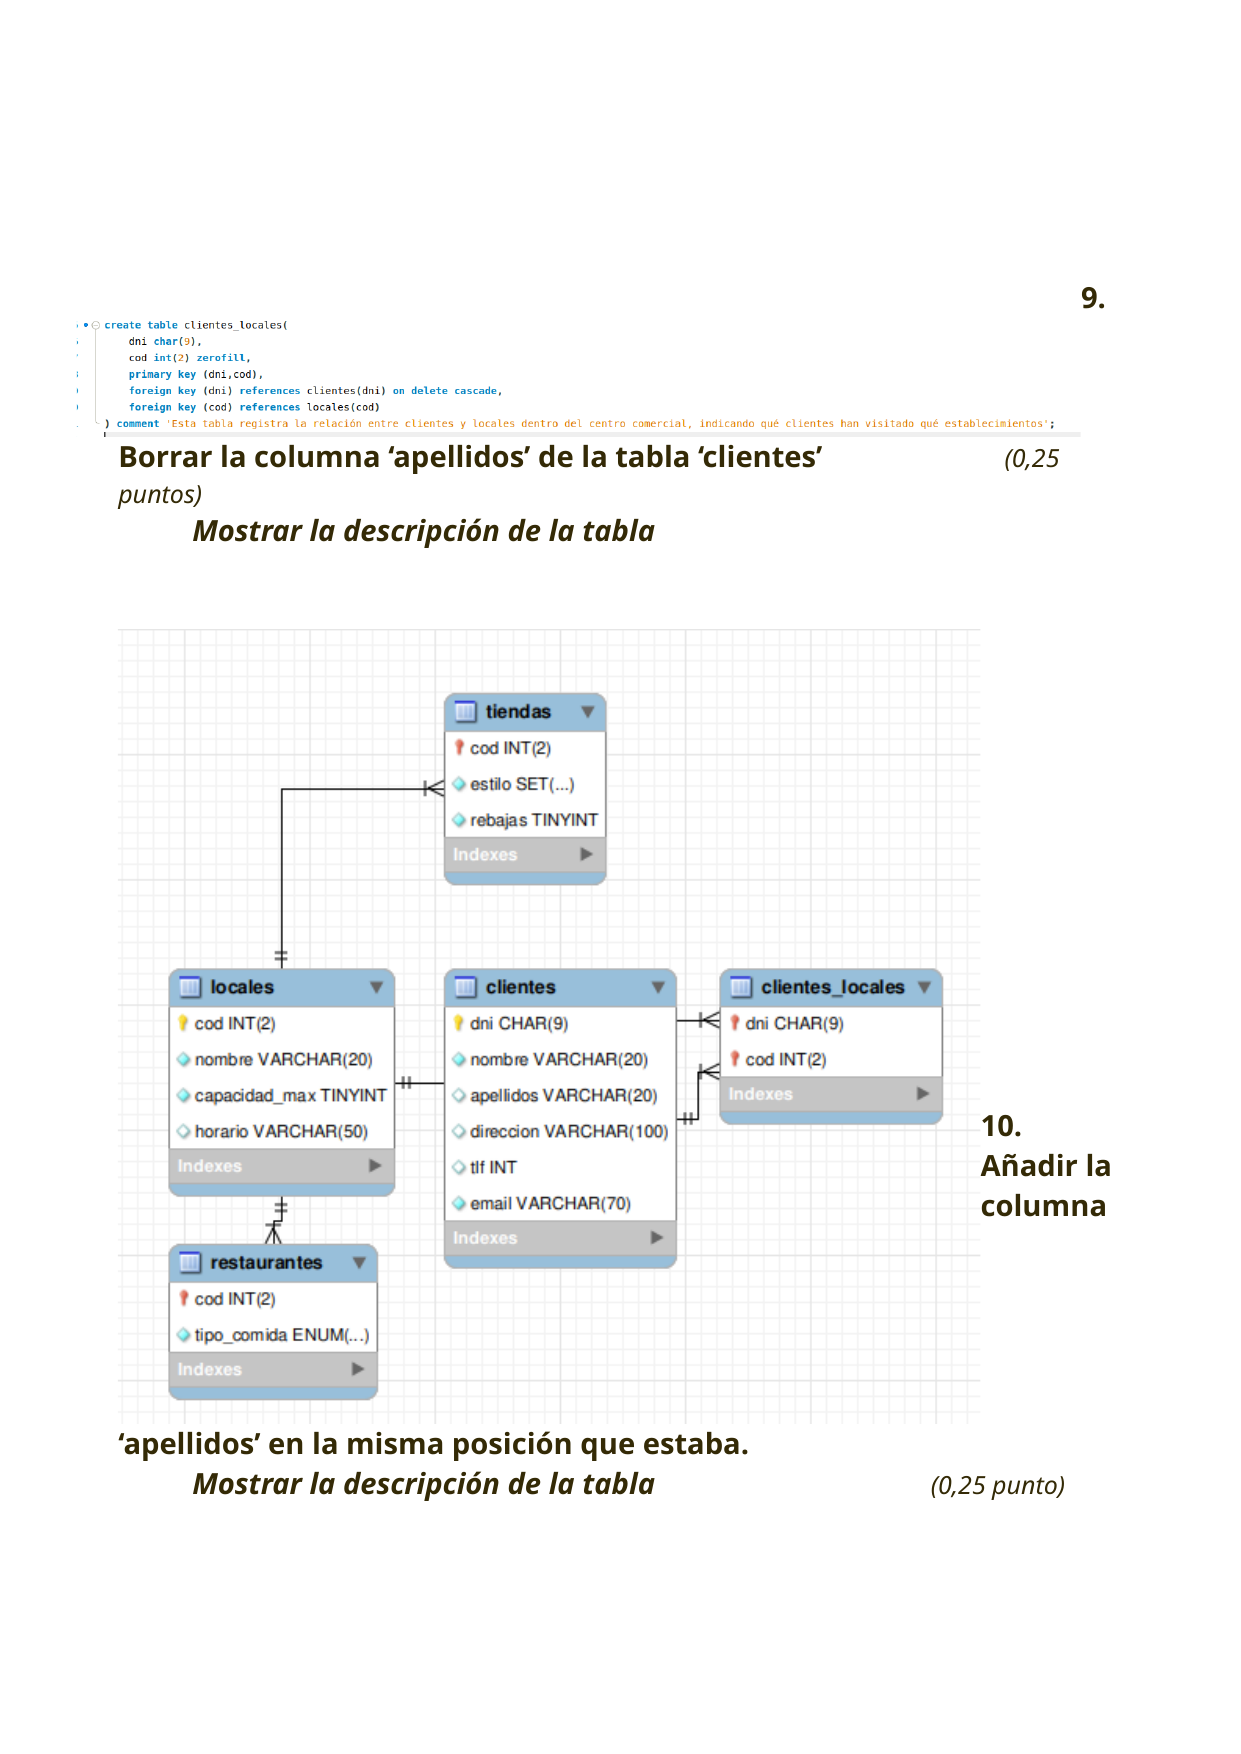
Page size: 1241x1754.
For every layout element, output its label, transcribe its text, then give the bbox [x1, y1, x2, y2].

text Mostrar la descripción de la tabla (0,25 punto) [118, 1463, 1122, 1503]
picture [76, 315, 1081, 437]
text Mostrar la descripción de la tabla [118, 510, 1122, 550]
text 10. Añadir la columna ‘apellidos’ en la misma posición que estaba. [118, 1106, 1122, 1463]
text 9. Borrar la columna ‘apellidos’ de la tabla ‘clientes’ (0,25 puntos) [118, 277, 1122, 510]
picture [117, 629, 981, 1424]
